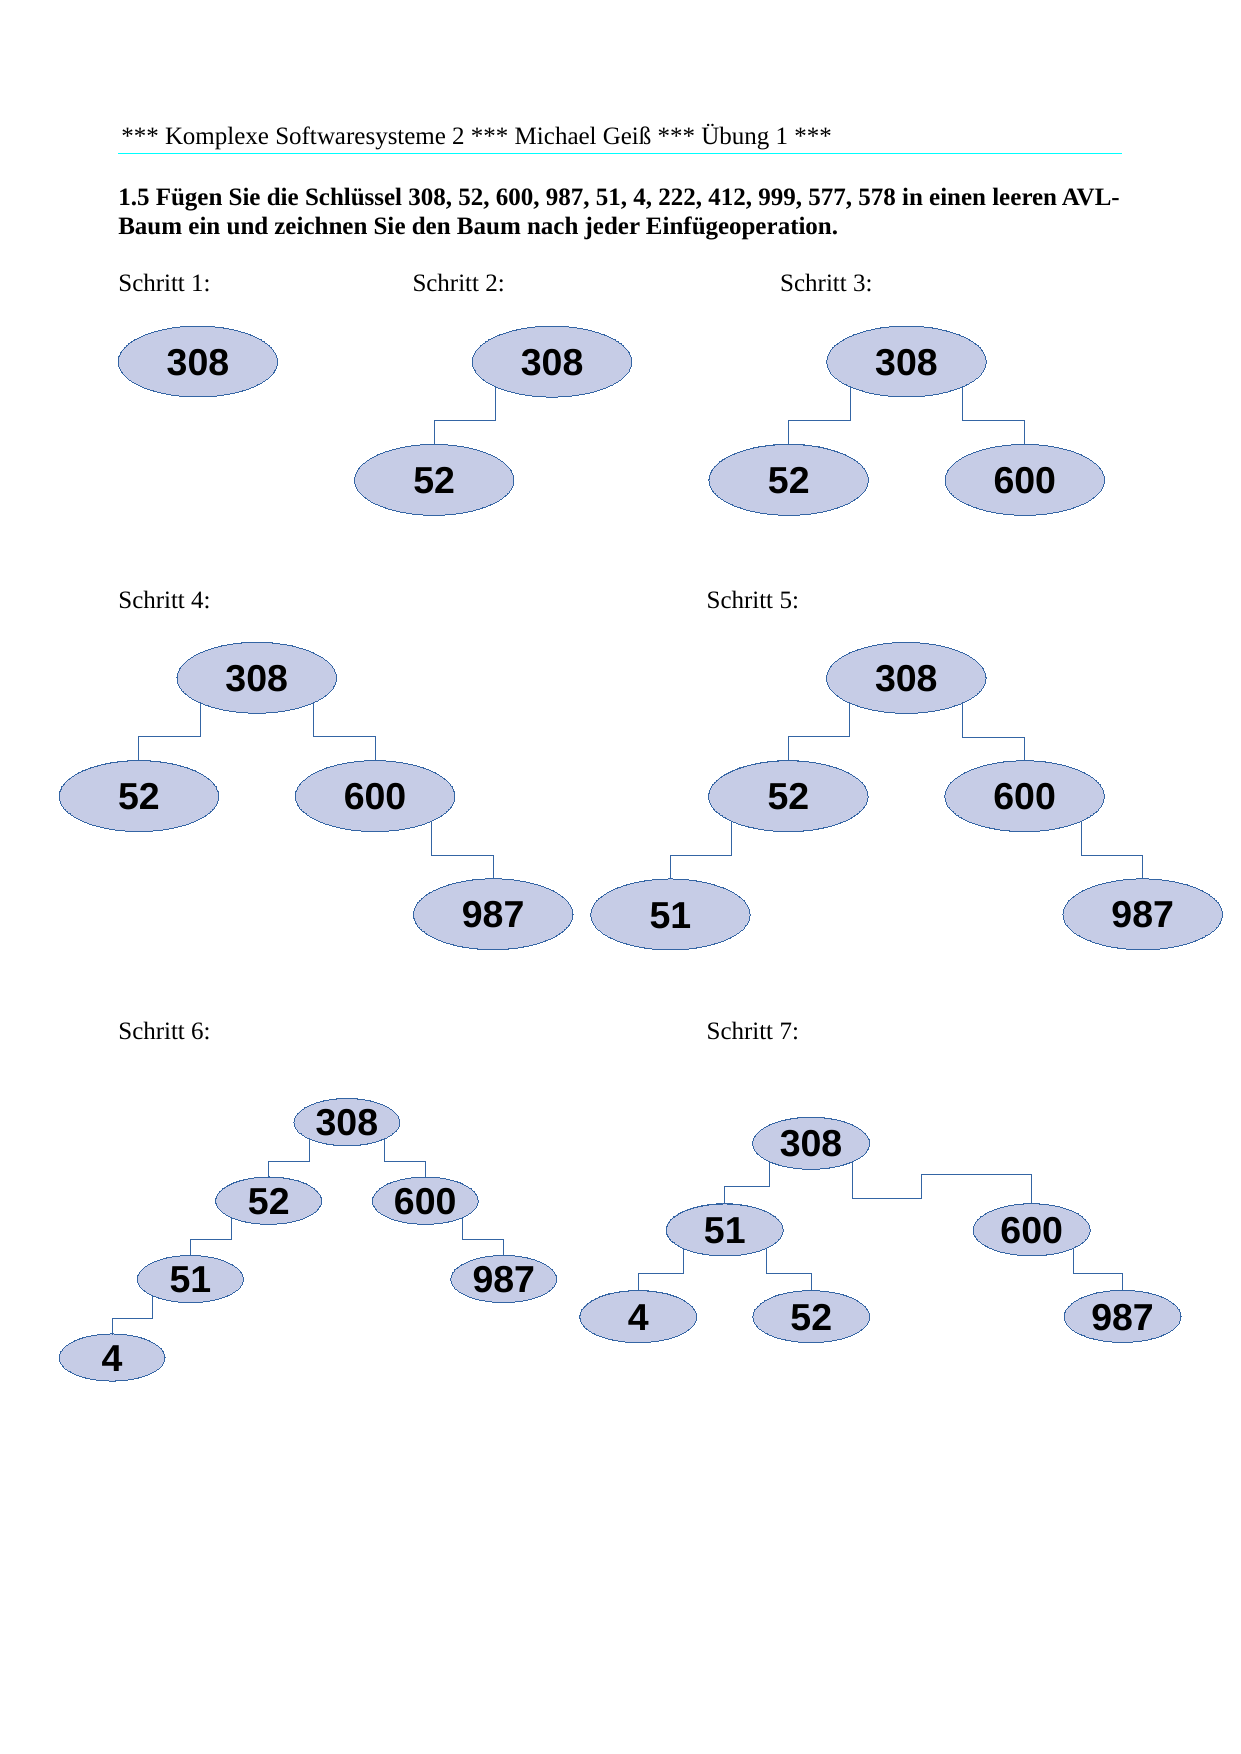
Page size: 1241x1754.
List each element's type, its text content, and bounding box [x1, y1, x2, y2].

text Schritt 6: Schritt 7: [118, 1016, 1122, 1045]
text 1.5 Fügen Sie die Schlüssel 308, 52, 600, 987, 51, 4, 222, 412, 999, 577, 578 in einen leeren AVL-Baum ein und zeichnen Sie den Baum nach jeder Einfügeoperation. [118, 182, 1122, 240]
text Schritt 4: Schritt 5: [118, 585, 1122, 613]
text Schritt 1: Schritt 2: Schritt 3: [118, 268, 1122, 297]
